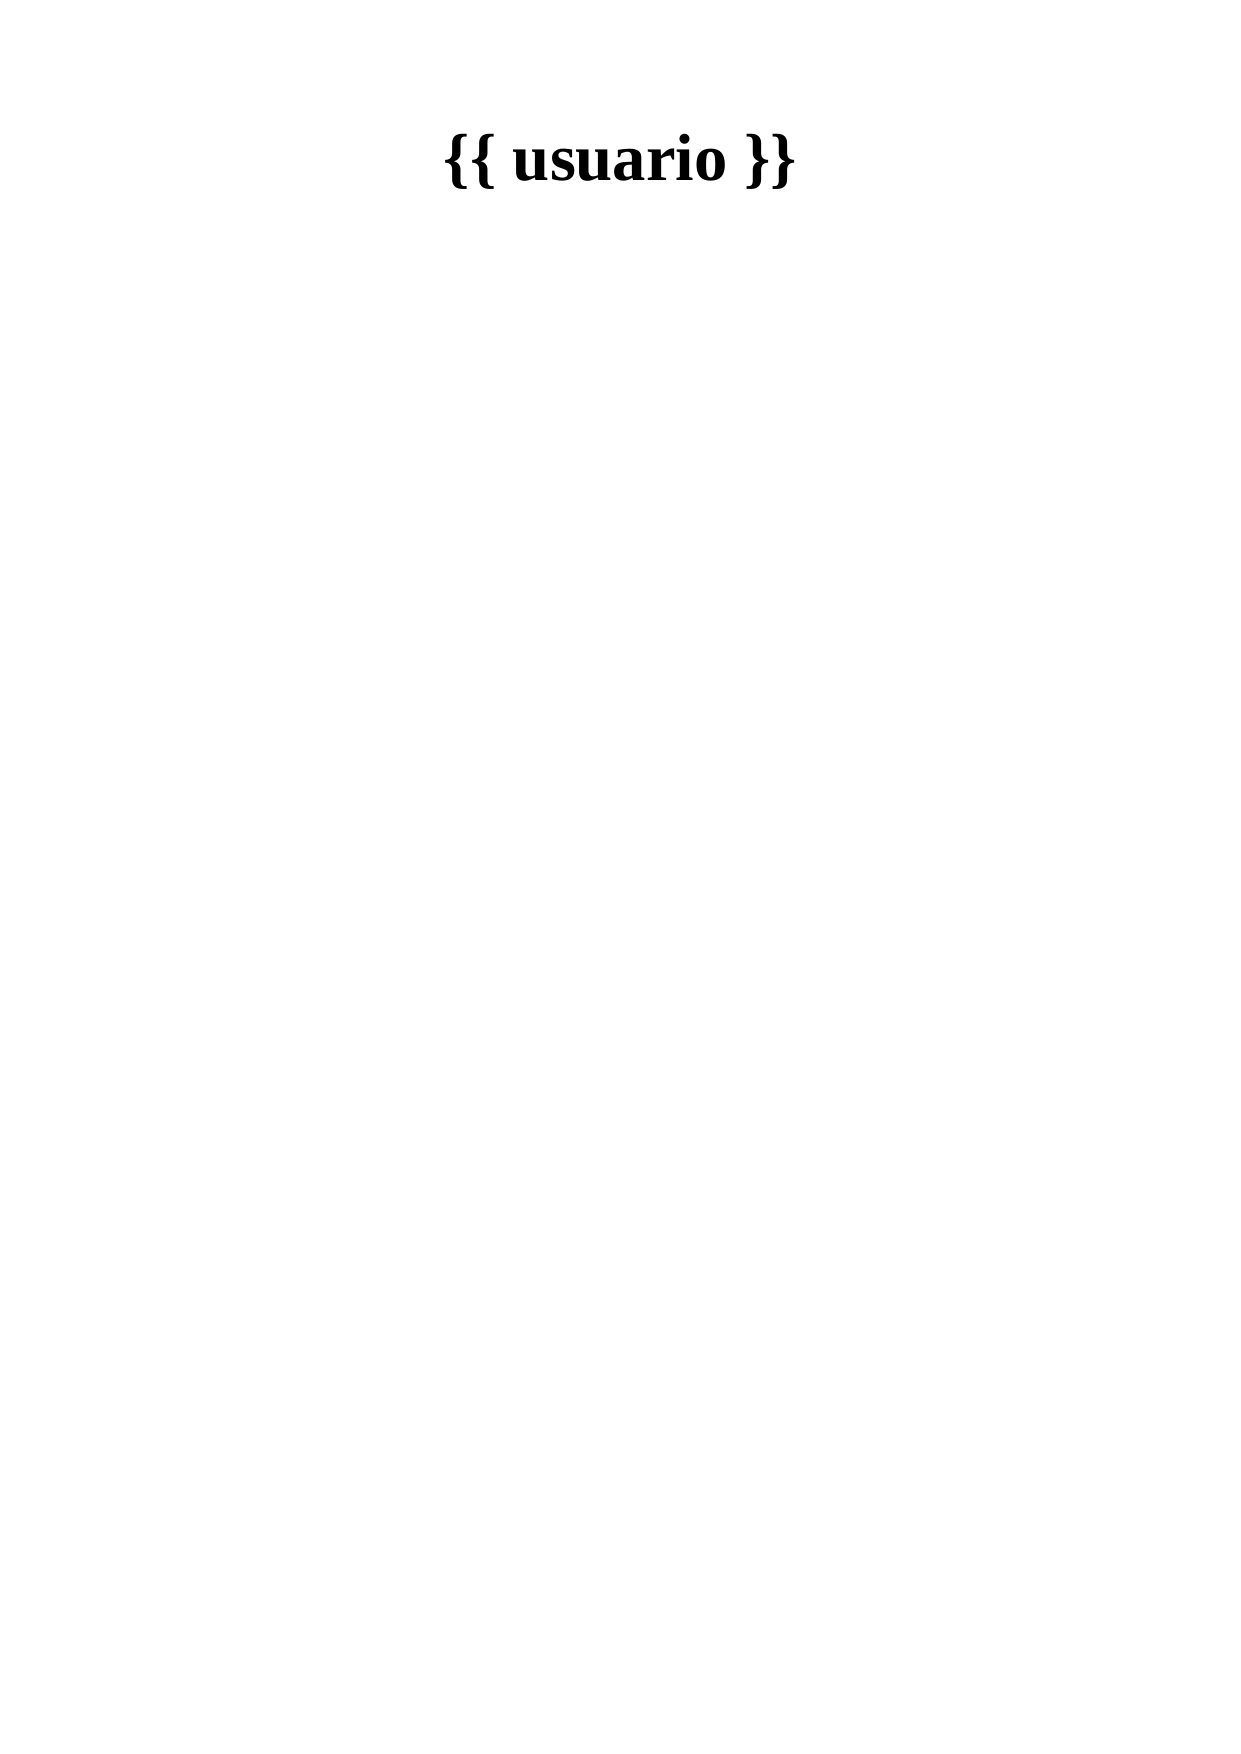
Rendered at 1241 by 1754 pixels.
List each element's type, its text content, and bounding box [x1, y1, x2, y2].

text {{ usuario }} [118, 118, 1122, 195]
